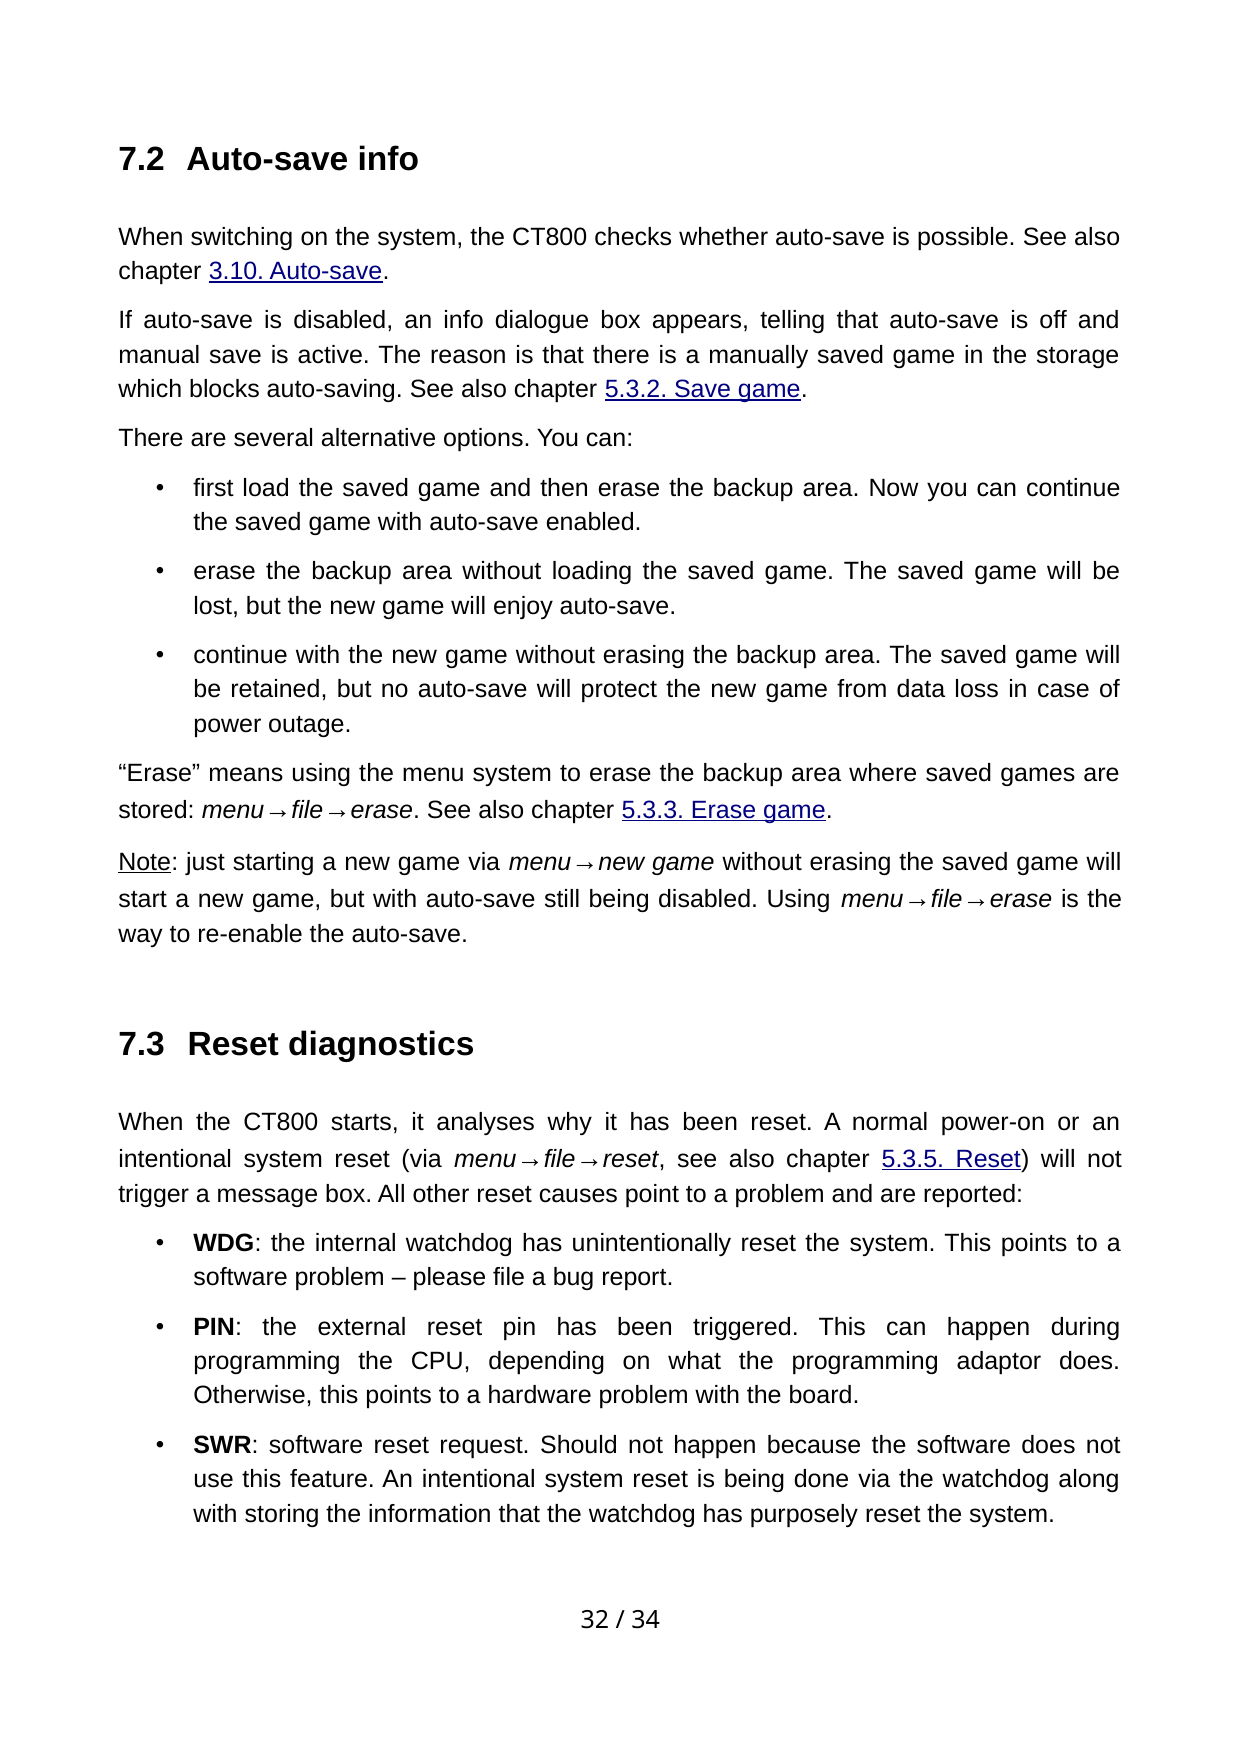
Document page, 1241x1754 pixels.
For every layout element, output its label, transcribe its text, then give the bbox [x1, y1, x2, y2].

list first load the saved game and then erase the backup area. Now you can continue the saved game with auto-save enabled. [156, 472, 1122, 536]
text If auto-save is disabled, an info dialogue box appears, telling that auto-save is off and manual save is active. The reason is that there is a manually saved game in the storage which blocks auto-saving. See also chapter 5.3.2. Save game. [118, 305, 1122, 403]
text “Erase” means using the menu system to erase the backup area where saved games are stored: menu→file→erase. See also chapter 5.3.3. Erase game. [118, 758, 1122, 824]
list erase the backup area without loading the saved game. The saved game will be lost, but the new game will enjoy auto-save. [156, 556, 1122, 619]
text Note: just starting a new game via menu→new game without erasing the saved game will start a new game, but with auto-save still being disabled. Using menu→file→erase is the way to re-enable the auto-save. [118, 845, 1122, 948]
text There are several alternative options. You can: [118, 423, 1122, 452]
list PIN: the external reset pin has been triggered. This can happen during programming the CPU, depending on what the programming adaptor does. Otherwise, this points to a hardware problem with the board. [156, 1311, 1122, 1409]
subtitle Auto-save info [118, 139, 1122, 178]
list WDG: the internal watchdog has unintentionally reset the system. This points to a software problem – please file a bug report. [156, 1228, 1122, 1291]
list continue with the new game without erasing the backup area. The saved game will be retained, but no auto-save will protect the new game from data loss in case of power outage. [156, 640, 1122, 738]
list SWR: software reset request. Should not happen because the software does not use this feature. An intentional system reset is being done via the watchdog along with storing the information that the watchdog has purposely reset the system. [156, 1429, 1122, 1527]
subtitle Reset diagnostics [118, 1024, 1122, 1062]
text When the CT800 starts, it analyses why it has been reset. A normal power-on or an intentional system reset (via menu→file→reset, see also chapter 5.3.5. Reset) will not trigger a message box. All other reset causes point to a problem and are reported: [118, 1107, 1122, 1207]
text When switching on the system, the CT800 checks whether auto-save is possible. See also chapter 3.10. Auto-save. [118, 222, 1122, 285]
